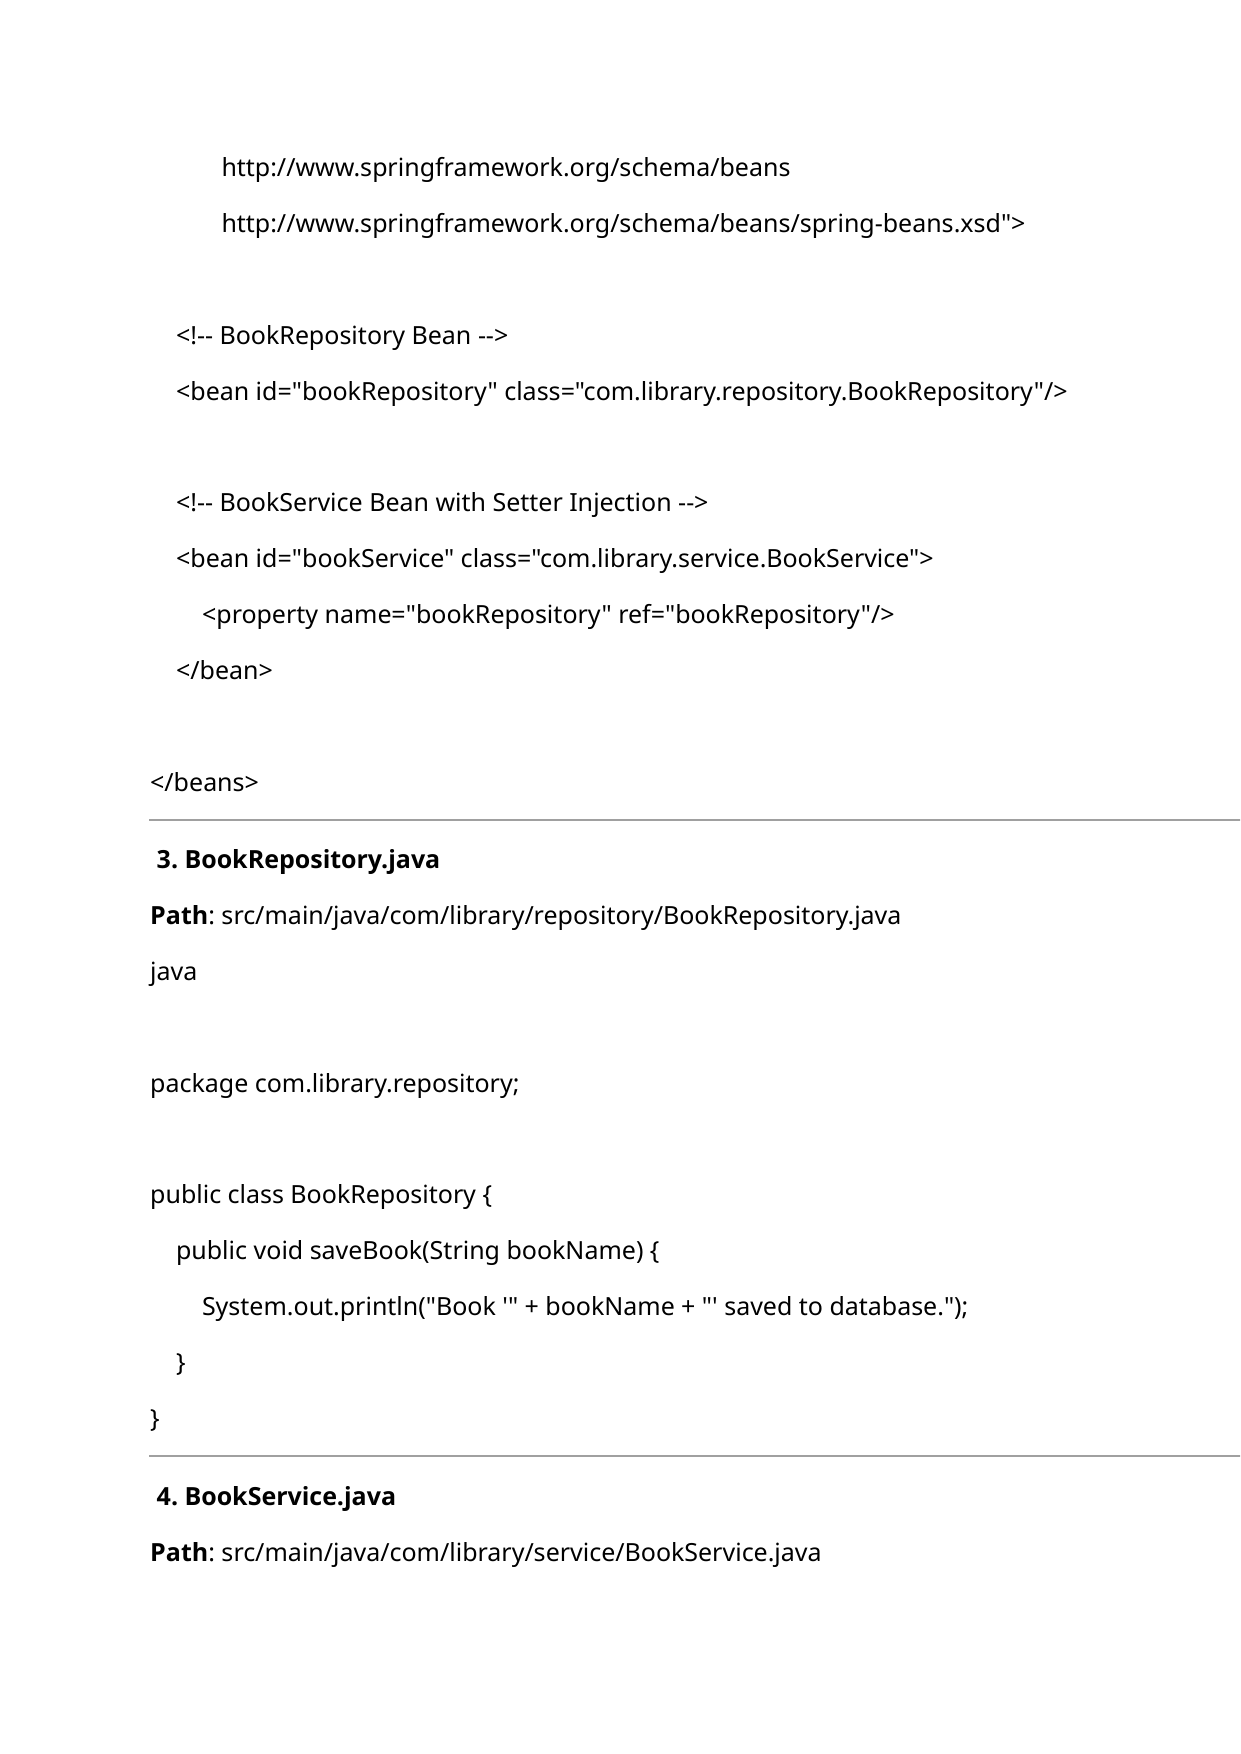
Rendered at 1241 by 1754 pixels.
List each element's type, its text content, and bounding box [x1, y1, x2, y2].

text <property name="bookRepository" ref="bookRepository"/> [150, 597, 1090, 631]
text <!-- BookRepository Bean --> [150, 317, 1090, 352]
text http://www.springframework.org/schema/beans/spring-beans.xsd"> [150, 206, 1090, 240]
text <!-- BookService Bean with Setter Injection --> [150, 485, 1090, 519]
text 3. BookRepository.java [150, 842, 1090, 876]
text http://www.springframework.org/schema/beans [150, 150, 1090, 184]
text public class BookRepository { [150, 1177, 1090, 1211]
text Path: src/main/java/com/library/repository/BookRepository.java [150, 898, 1090, 932]
text <bean id="bookService" class="com.library.service.BookService"> [150, 541, 1090, 575]
text System.out.println("Book '" + bookName + "' saved to database."); [150, 1289, 1090, 1323]
text java [150, 954, 1090, 988]
text public void saveBook(String bookName) { [150, 1233, 1090, 1267]
text package com.library.repository; [150, 1065, 1090, 1099]
text } [150, 1400, 1090, 1434]
text </bean> [150, 652, 1090, 687]
text <bean id="bookRepository" class="com.library.repository.BookRepository"/> [150, 373, 1090, 407]
text </beans> [150, 764, 1090, 798]
text 4. BookService.java [150, 1478, 1090, 1512]
text } [150, 1344, 1090, 1379]
text Path: src/main/java/com/library/service/BookService.java [150, 1534, 1090, 1568]
